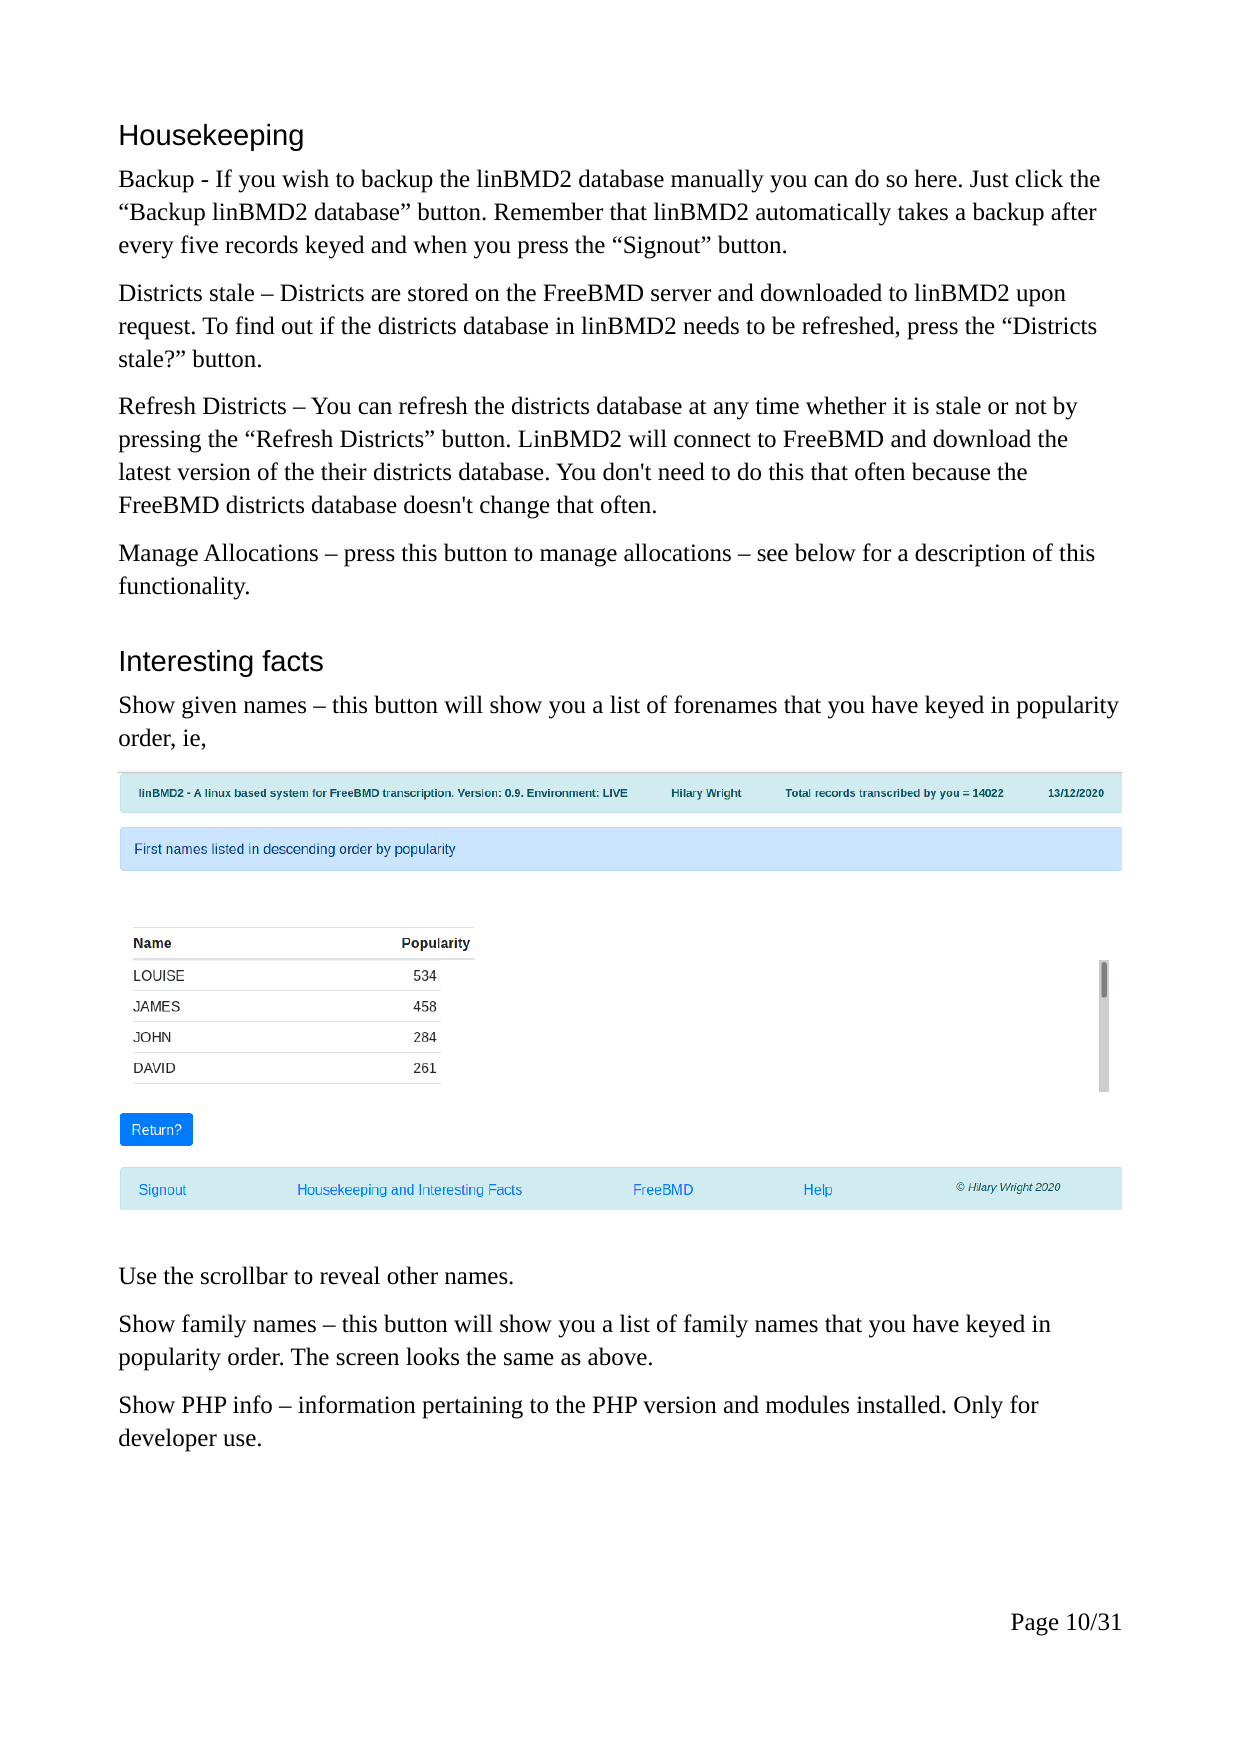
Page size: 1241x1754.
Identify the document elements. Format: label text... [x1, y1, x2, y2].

text Show PHP info – information pertaining to the PHP version and modules installed. Only for developer use. [118, 1390, 1122, 1451]
text Show family names – this button will show you a list of family names that you have keyed in popularity order. The screen looks the same as above. [118, 1309, 1122, 1371]
text Manage Allocations – press this button to manage allocations – see below for a description of this functionality. [118, 538, 1122, 600]
text Use the scrollbar to reveal other names. [118, 1261, 1122, 1290]
text Show given names – this button will show you a list of forenames that you have keyed in popularity order, ie, [118, 690, 1122, 752]
picture [118, 770, 1123, 1210]
text Backup - If you wish to backup the linBMD2 database manually you can do so here. Just click the “Backup linBMD2 database” button. Remember that linBMD2 automatically takes a backup after every five records keyed and when you press the “Signout” button. [118, 164, 1122, 259]
text Refresh Districts – You can refresh the districts database at any time whether it is stale or not by pressing the “Refresh Districts” button. LinBMD2 will connect to FreeBMD and download the latest version of the their districts database. You don't need to do this that often because the FreeBMD districts database doesn't change that often. [118, 391, 1122, 519]
text Districts stale – Districts are stored on the FreeBMD server and downloaded to linBMD2 upon request. To find out if the districts database in linBMD2 needs to be refreshed, press the “Districts stale?” button. [118, 278, 1122, 373]
subtitle Housekeeping [118, 118, 1122, 152]
subtitle Interesting facts [118, 644, 1122, 677]
